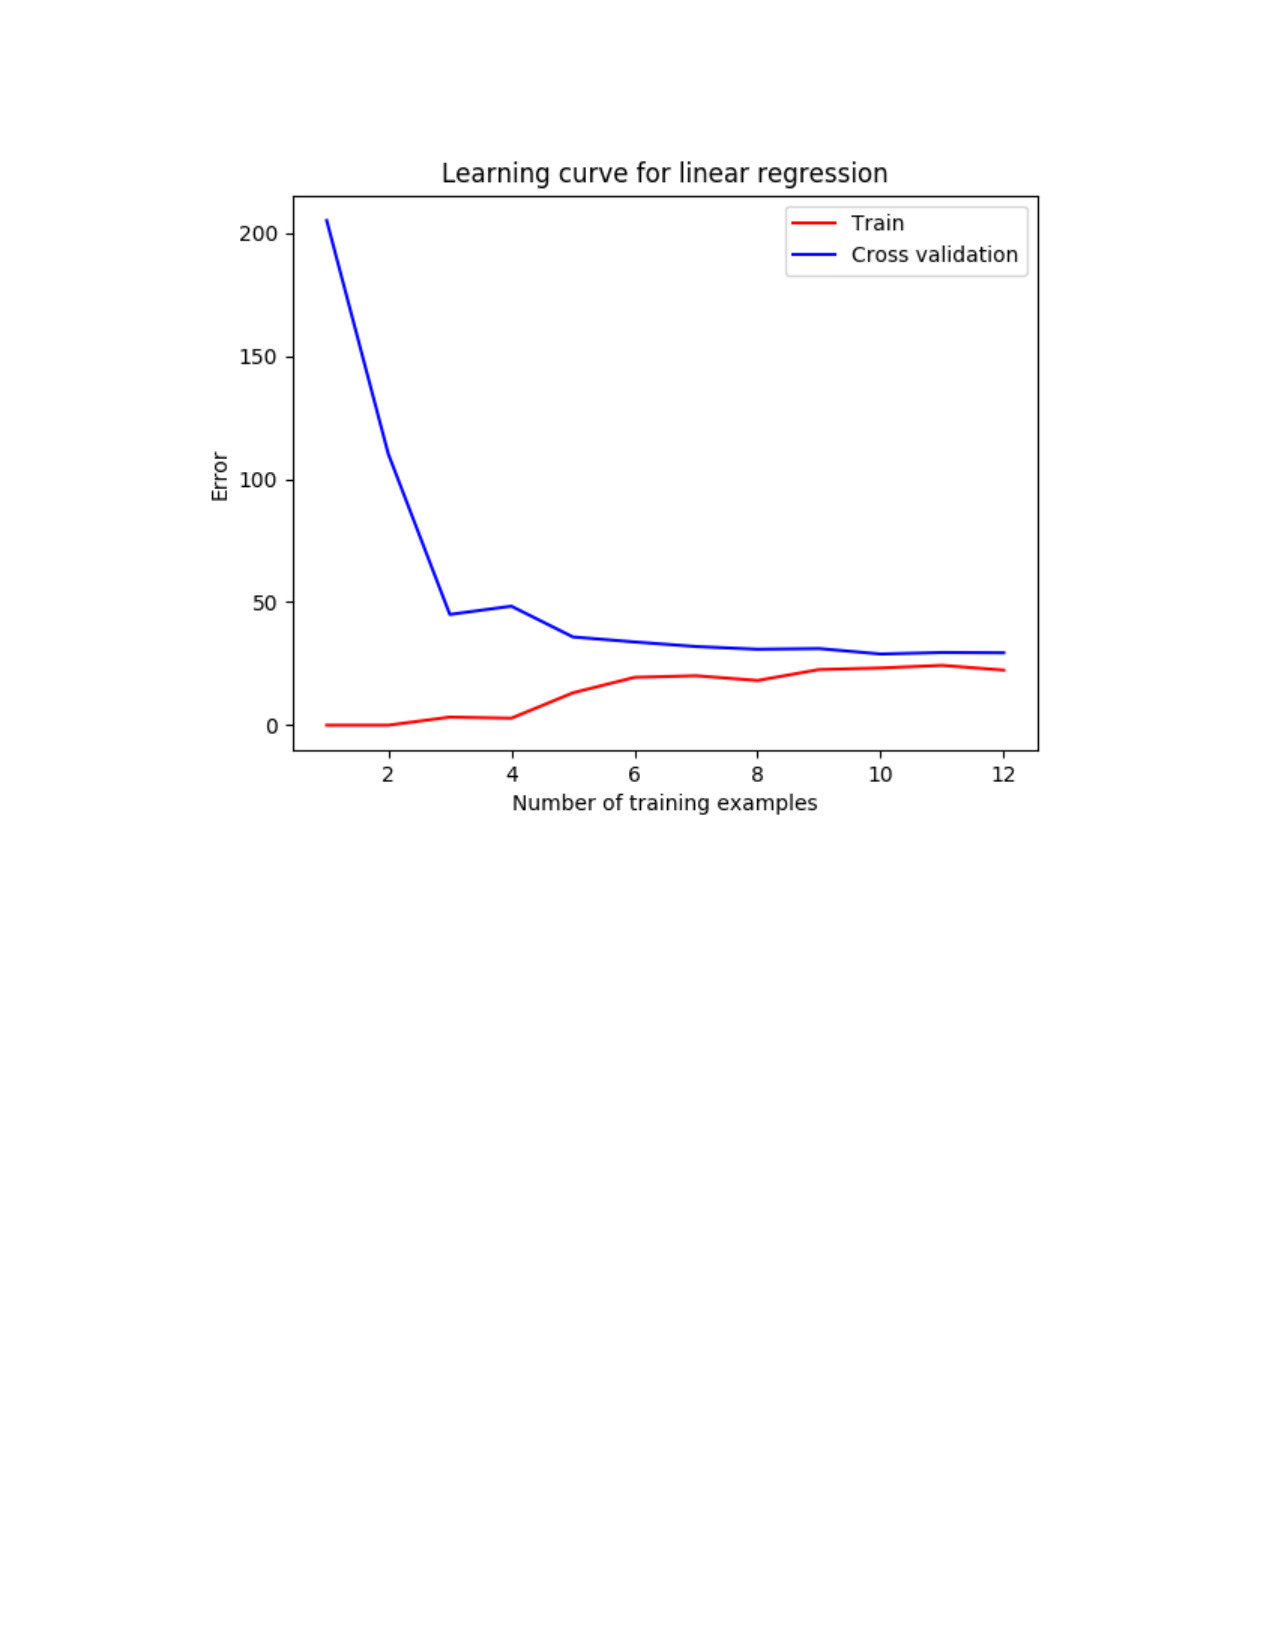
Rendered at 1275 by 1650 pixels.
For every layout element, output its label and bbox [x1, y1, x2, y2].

picture [173, 109, 1133, 830]
